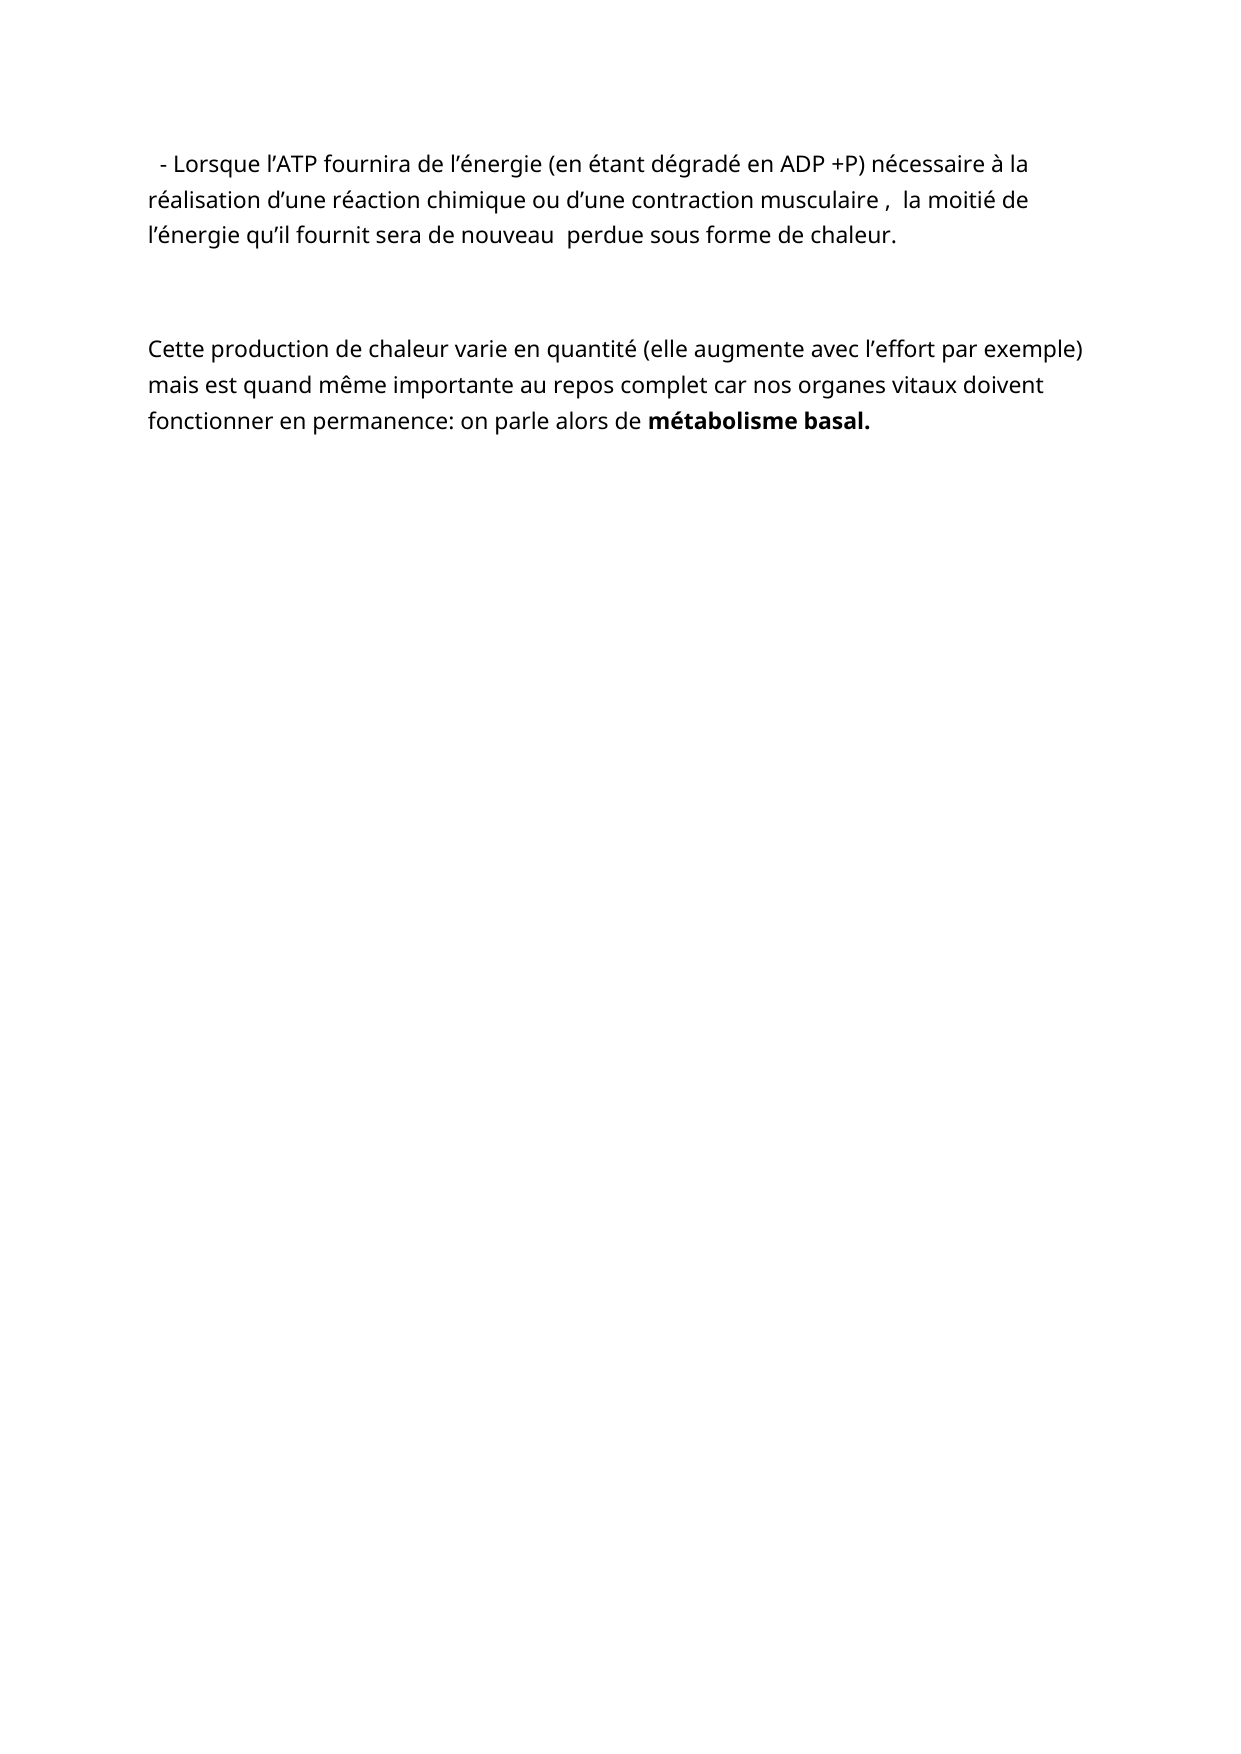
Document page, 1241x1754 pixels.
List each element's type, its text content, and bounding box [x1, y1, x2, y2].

list - Lorsque l’ATP fournira de l’énergie (en étant dégradé en ADP +P) nécessaire à la réalisation d’une réaction chimique ou d’une contraction musculaire , la moitié de l’énergie qu’il fournit sera de nouveau perdue sous forme de chaleur. [148, 148, 1093, 251]
text Cette production de chaleur varie en quantité (elle augmente avec l’effort par exemple) mais est quand même importante au repos complet car nos organes vitaux doivent fonctionner en permanence: on parle alors de métabolisme basal. [148, 333, 1093, 436]
